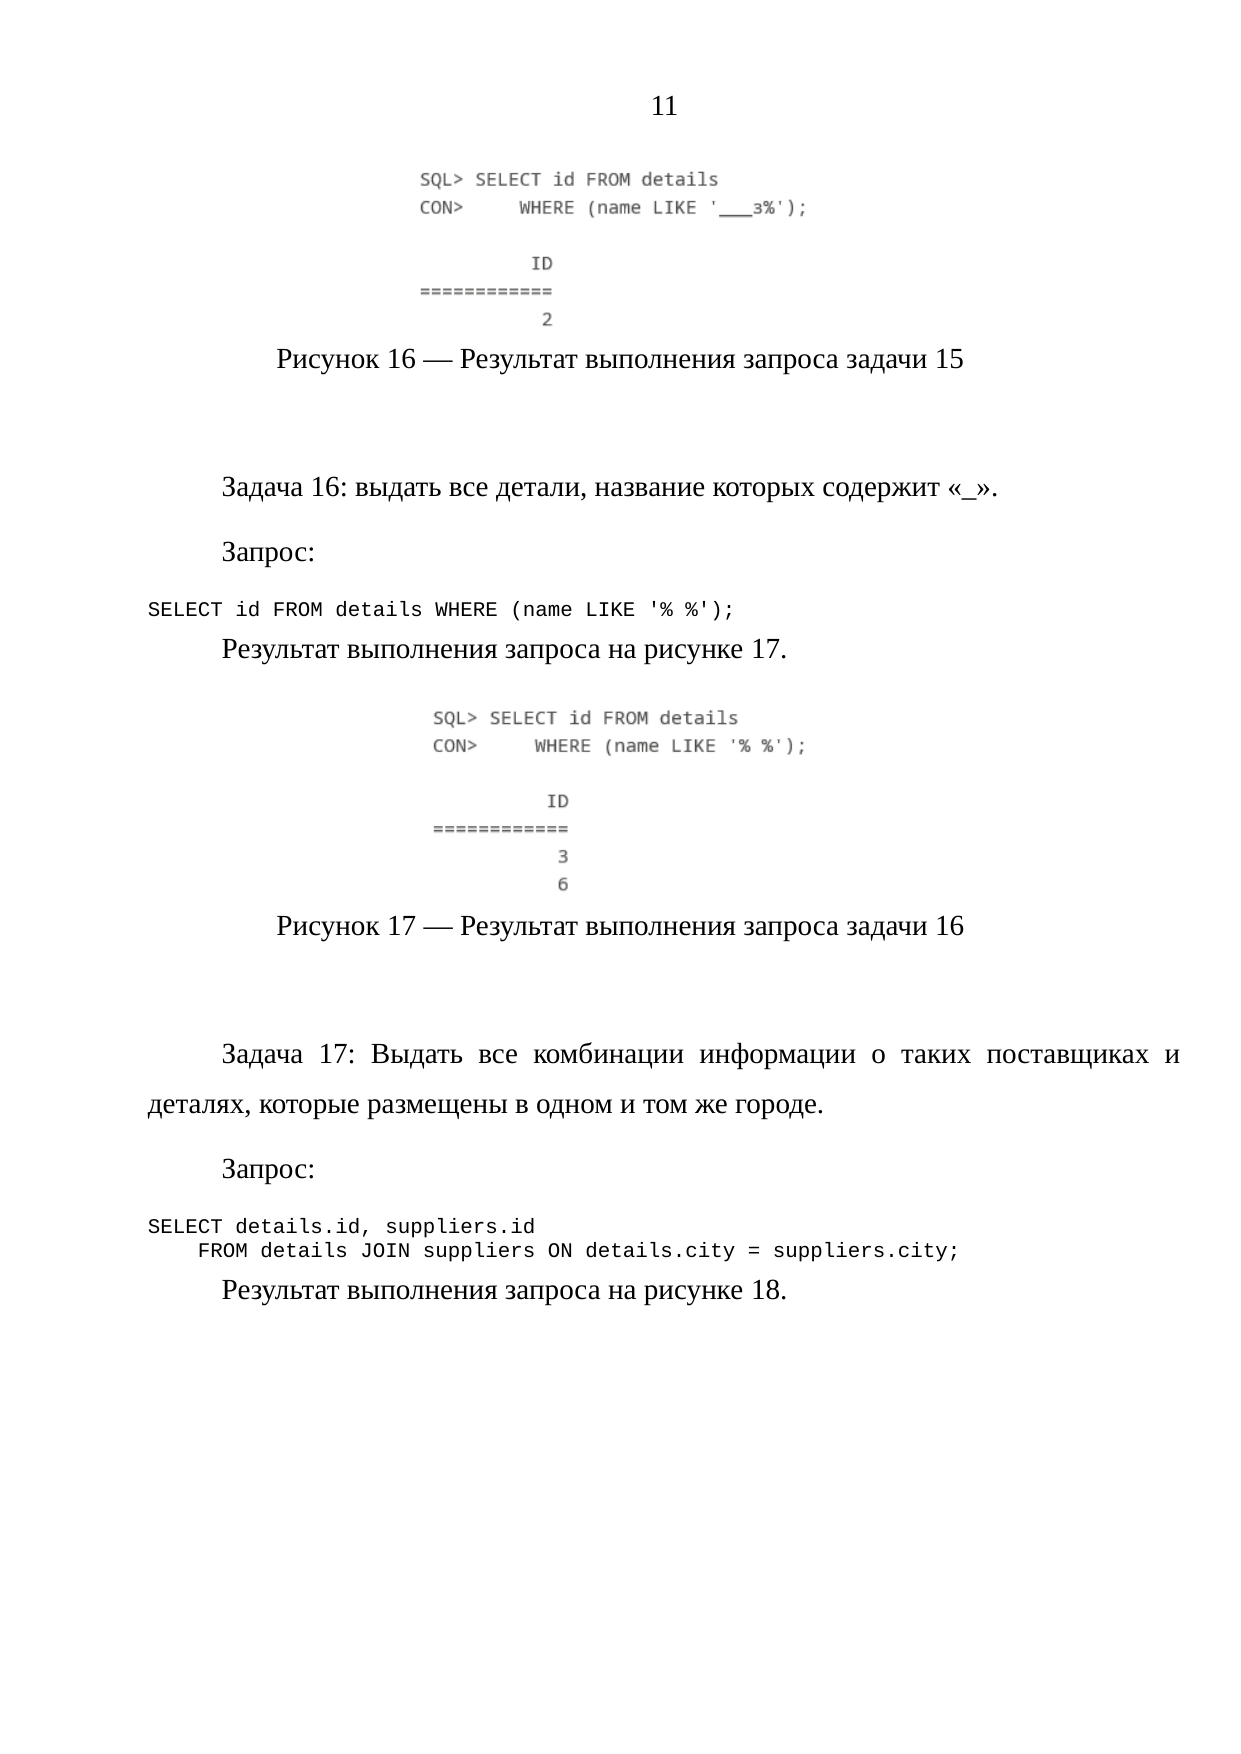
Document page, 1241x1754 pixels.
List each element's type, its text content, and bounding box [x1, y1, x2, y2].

text Результат выполнения запроса на рисунке 18. [148, 1272, 1181, 1306]
text Рисунок 17 — Результат выполнения запроса задачи 16 [215, 708, 1025, 942]
picture [416, 164, 824, 342]
text Задача 17: Выдать все комбинации информации о таких поставщиках и деталях, которые размещены в одном и том же городе. [148, 1036, 1181, 1120]
text FROM details JOIN suppliers ON details.city = suppliers.city; [148, 1239, 1181, 1263]
text Рисунок 16 — Результат выполнения запроса задачи 15 [213, 164, 1027, 375]
text SELECT id FROM details WHERE (name LIKE '% %'); [148, 598, 1181, 622]
text Задача 16: выдать все детали, название которых содержит «_». [148, 469, 1181, 502]
text Запрос: [148, 1151, 1181, 1184]
text Запрос: [148, 534, 1181, 567]
text Результат выполнения запроса на рисунке 17. [148, 631, 1181, 665]
text SELECT details.id, suppliers.id [148, 1216, 1181, 1239]
picture [430, 708, 811, 908]
